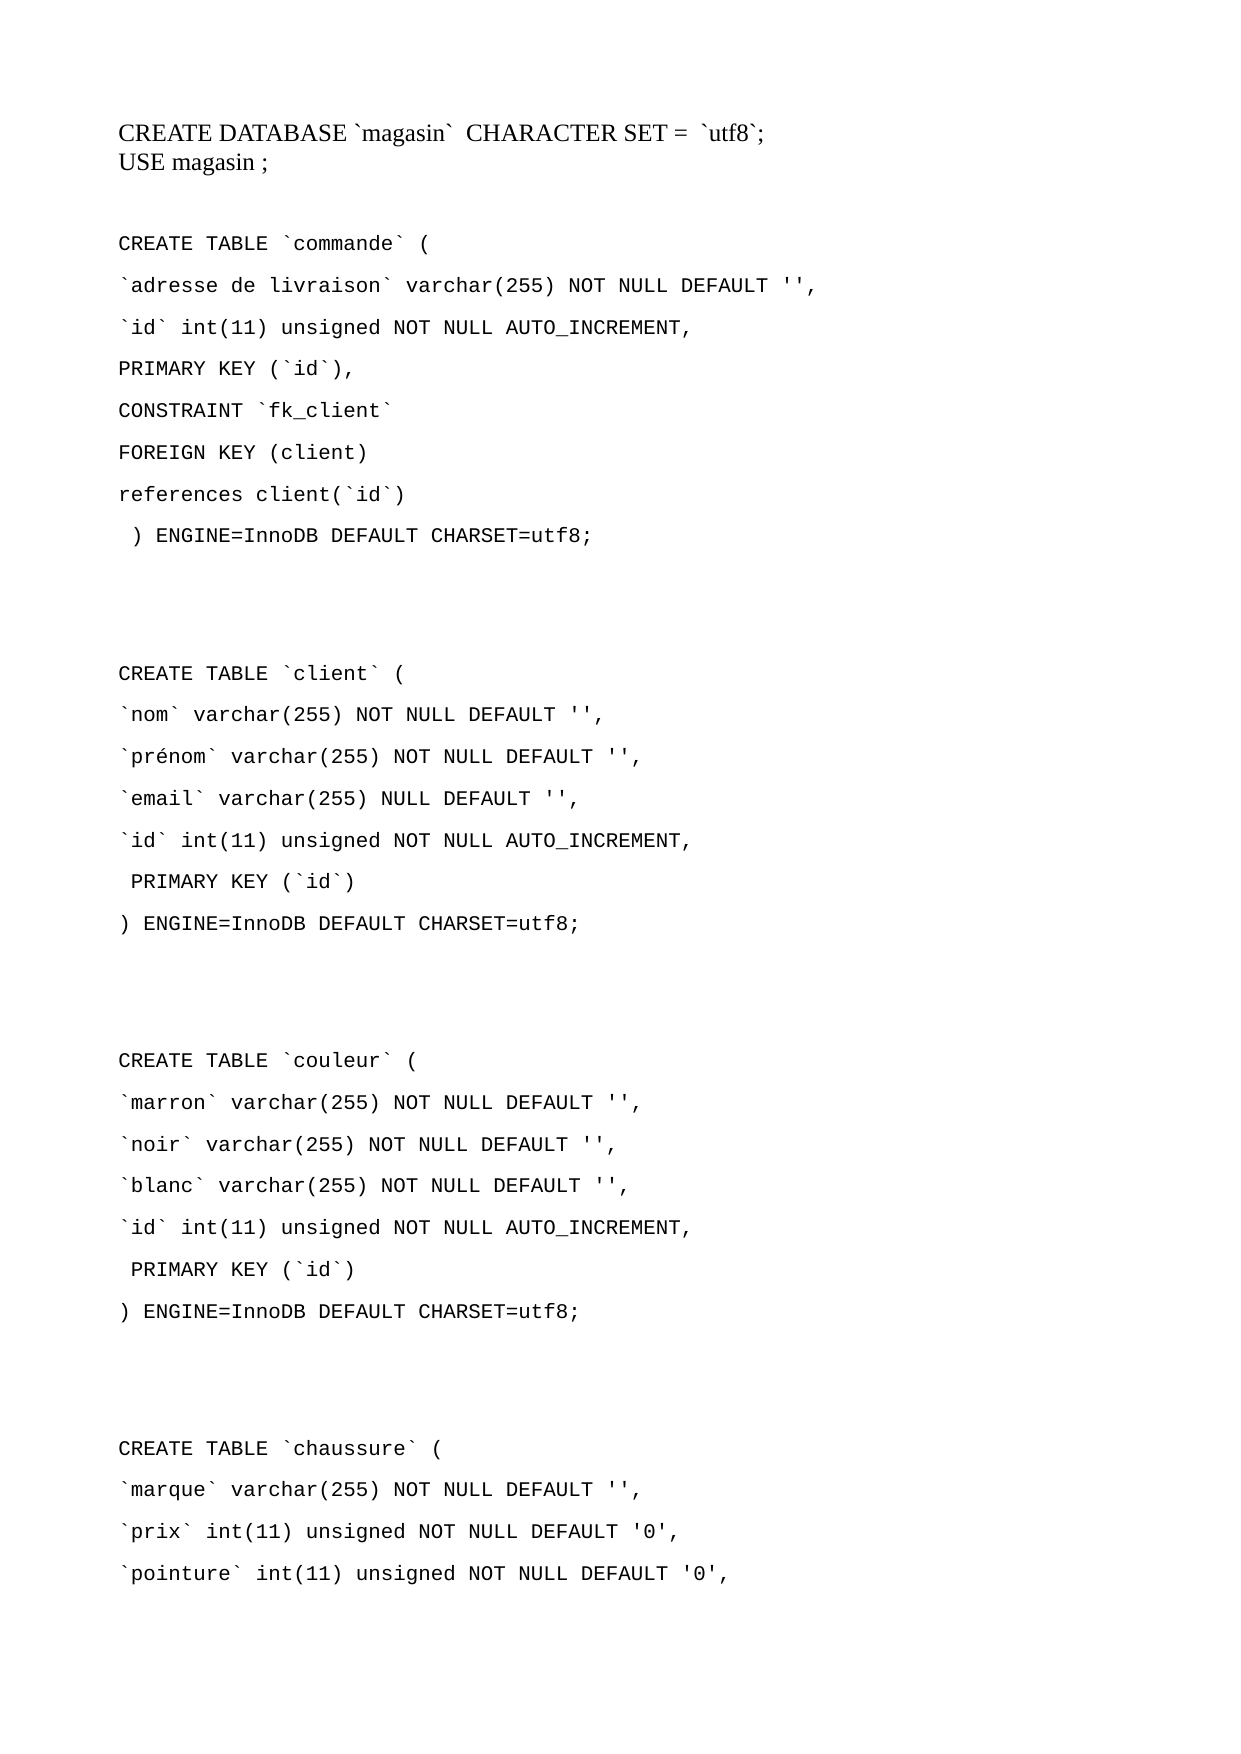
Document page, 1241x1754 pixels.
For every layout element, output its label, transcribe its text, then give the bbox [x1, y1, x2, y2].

text CREATE TABLE `couleur` ( [118, 1050, 1122, 1074]
text CREATE DATABASE `magasin` CHARACTER SET = `utf8`; [118, 118, 1122, 147]
text `id` int(11) unsigned NOT NULL AUTO_INCREMENT, [118, 829, 1122, 853]
text `pointure` int(11) unsigned NOT NULL DEFAULT '0', [118, 1563, 1122, 1587]
text `prénom` varchar(255) NOT NULL DEFAULT '', [118, 746, 1122, 770]
text USE magasin ; [118, 147, 1122, 176]
text CREATE TABLE `commande` ( [118, 233, 1122, 257]
text `id` int(11) unsigned NOT NULL AUTO_INCREMENT, [118, 317, 1122, 340]
text `email` varchar(255) NULL DEFAULT '', [118, 788, 1122, 811]
text `id` int(11) unsigned NOT NULL AUTO_INCREMENT, [118, 1217, 1122, 1241]
text `adresse de livraison` varchar(255) NOT NULL DEFAULT '', [118, 275, 1122, 298]
text CONSTRAINT `fk_client` [118, 400, 1122, 424]
text `blanc` varchar(255) NOT NULL DEFAULT '', [118, 1175, 1122, 1199]
text ) ENGINE=InnoDB DEFAULT CHARSET=utf8; [118, 526, 1122, 549]
text `marque` varchar(255) NOT NULL DEFAULT '', [118, 1479, 1122, 1503]
text CREATE TABLE `client` ( [118, 662, 1122, 686]
text ) ENGINE=InnoDB DEFAULT CHARSET=utf8; [118, 1301, 1122, 1324]
text CREATE TABLE `chaussure` ( [118, 1438, 1122, 1461]
text `noir` varchar(255) NOT NULL DEFAULT '', [118, 1134, 1122, 1157]
text references client(`id`) [118, 484, 1122, 507]
text `nom` varchar(255) NOT NULL DEFAULT '', [118, 704, 1122, 728]
text FOREIGN KEY (client) [118, 442, 1122, 466]
text `marron` varchar(255) NOT NULL DEFAULT '', [118, 1092, 1122, 1116]
text PRIMARY KEY (`id`) [118, 871, 1122, 895]
text ) ENGINE=InnoDB DEFAULT CHARSET=utf8; [118, 913, 1122, 937]
text PRIMARY KEY (`id`) [118, 1259, 1122, 1283]
text PRIMARY KEY (`id`), [118, 358, 1122, 382]
text `prix` int(11) unsigned NOT NULL DEFAULT '0', [118, 1521, 1122, 1545]
